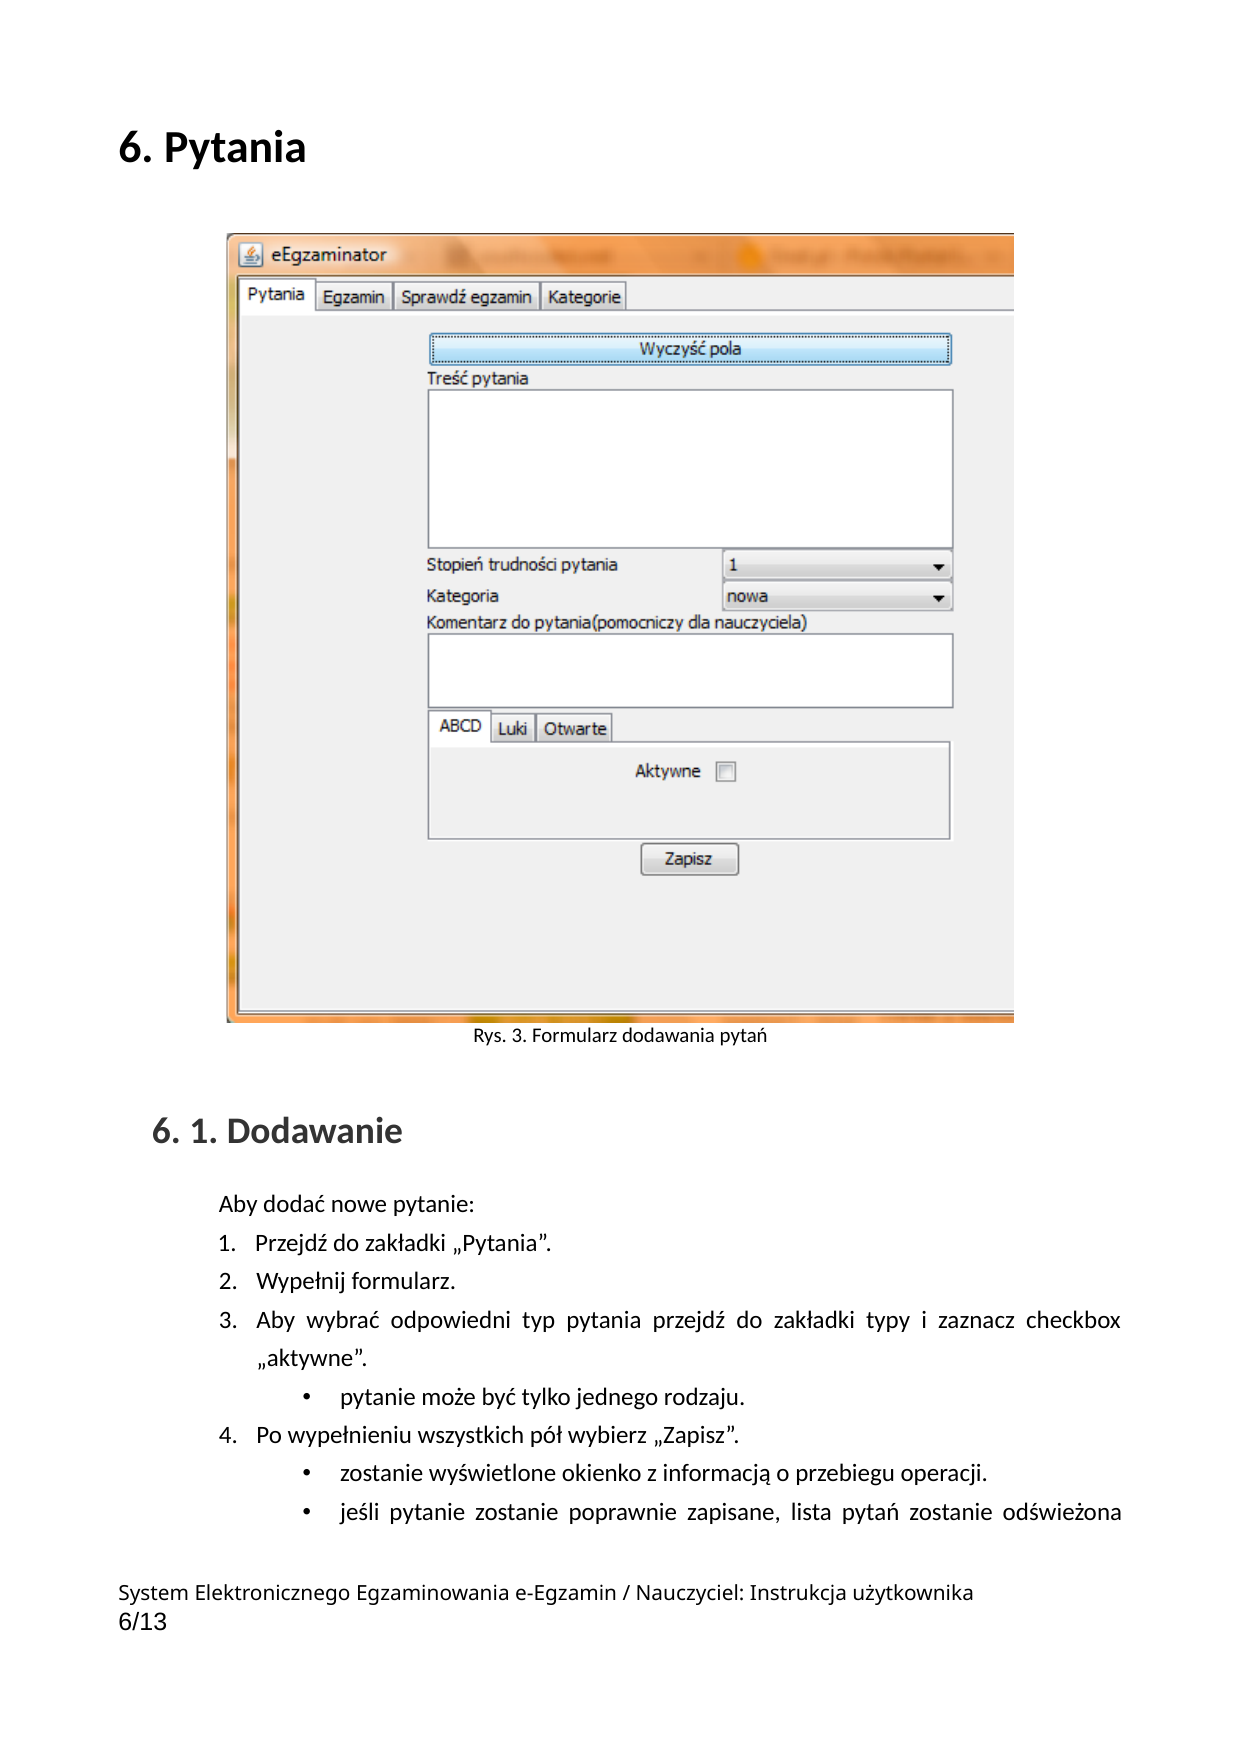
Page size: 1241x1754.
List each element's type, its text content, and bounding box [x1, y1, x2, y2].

list Po wypełnieniu wszystkich pół wybierz „Zapisz”. [219, 1413, 1123, 1451]
text 6. Pytania [118, 118, 1123, 174]
list pytanie może być tylko jednego rodzaju. [302, 1374, 1123, 1413]
picture [226, 233, 1014, 1023]
list zostanie wyświetlone okienko z informacją o przebiegu operacji. [302, 1451, 1123, 1489]
list Aby wybrać odpowiedni typ pytania przejdź do zakładki typy i zaznacz checkbox „aktywne”. [219, 1297, 1123, 1374]
list jeśli pytanie zostanie poprawnie zapisane, lista pytań zostanie odświeżona [302, 1489, 1123, 1528]
list Przejdź do zakładki „Pytania”. [217, 1220, 1123, 1259]
text 6. 1. Dodawanie [152, 1107, 1123, 1152]
text Rys. 3. Formularz dodawania pytań [118, 233, 1123, 1048]
text Aby dodać nowe pytanie: [218, 1182, 1123, 1220]
list Wypełnij formularz. [219, 1259, 1123, 1297]
